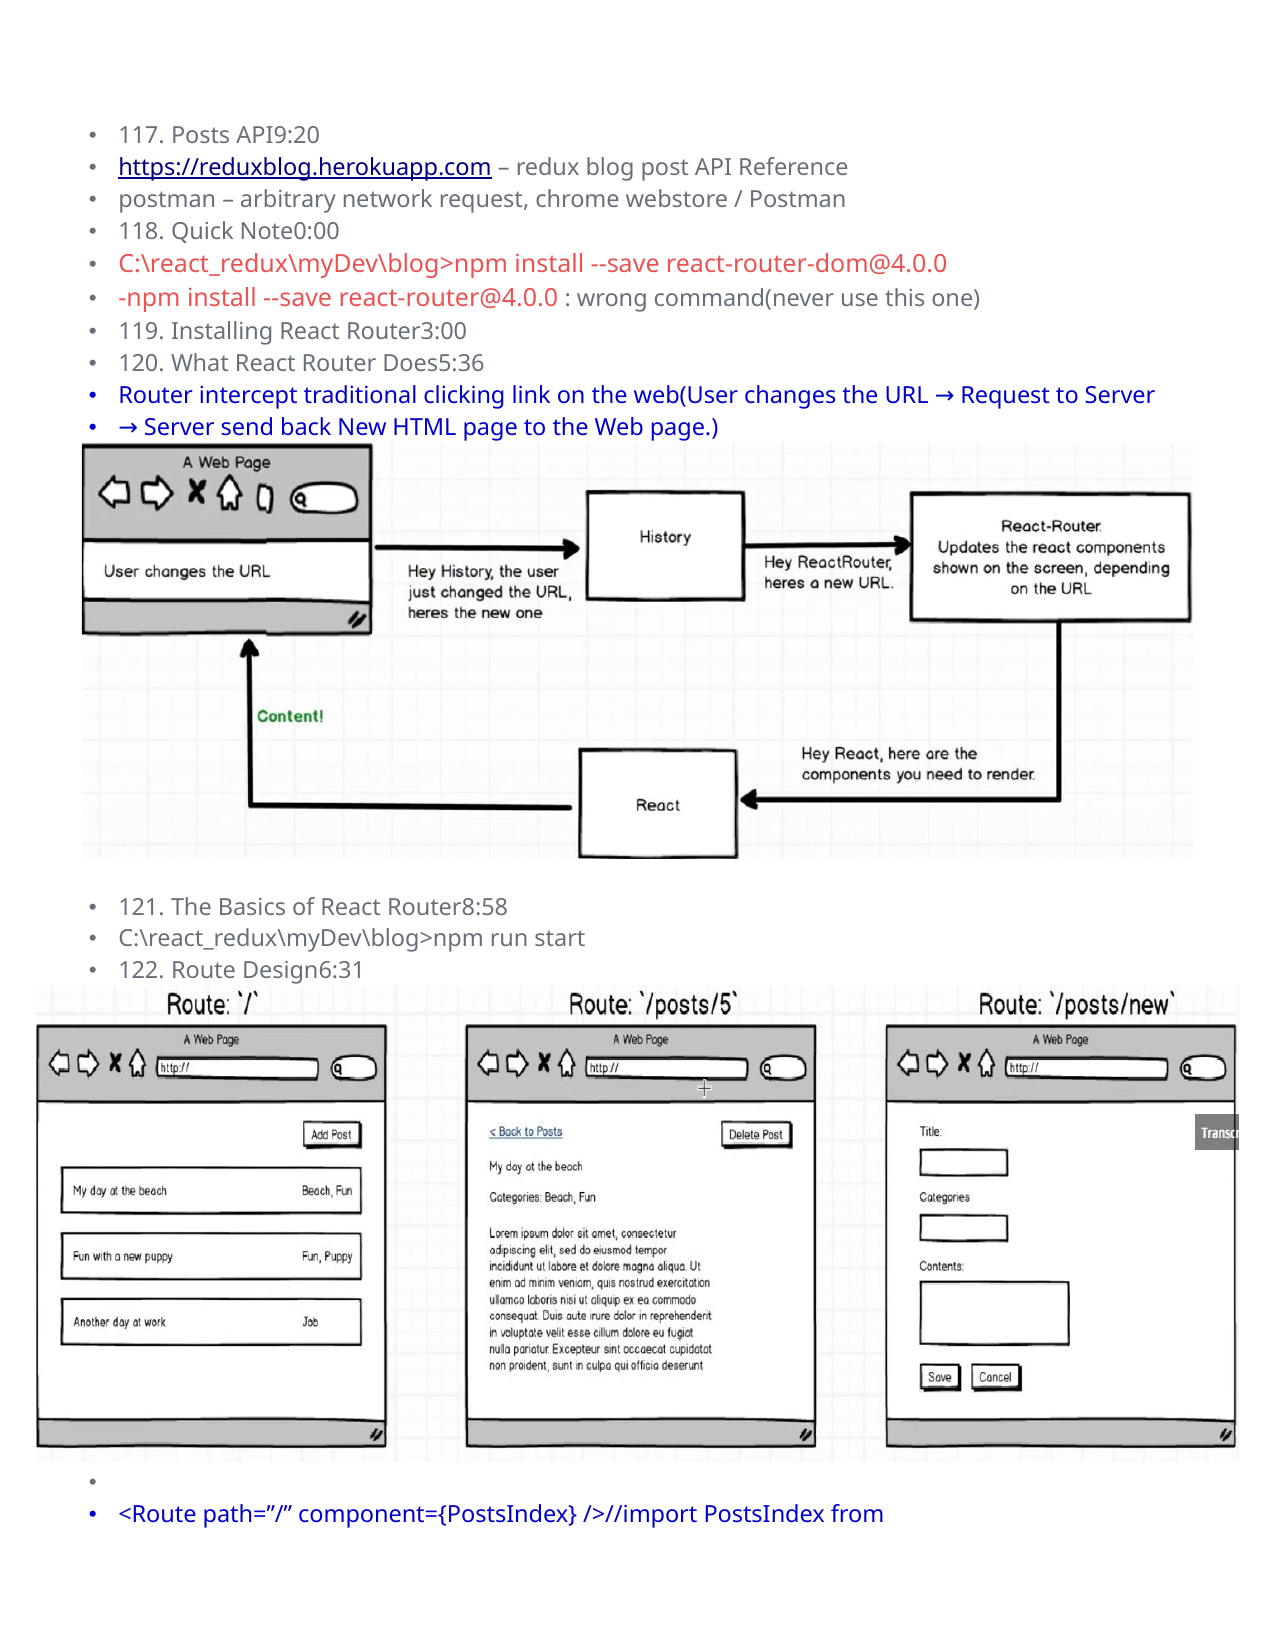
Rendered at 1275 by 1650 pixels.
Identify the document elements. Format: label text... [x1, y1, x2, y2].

list C:\react_redux\myDev\blog>npm install --save react-router-dom@4.0.0 [118, 246, 1157, 280]
list 122. Route Design6:31 [118, 954, 1157, 985]
picture [36, 985, 1239, 1462]
list -npm install --save react-router@4.0.0 : wrong command(never use this one) [118, 280, 1157, 314]
list <Route path=”/” component={PostsIndex} />//import PostsIndex from [118, 1497, 1157, 1529]
list Router intercept traditional clicking link on the web(User changes the URL → Request to Server [118, 378, 1157, 410]
list postman – arbitrary network request, chrome webstore / Postman [118, 182, 1157, 214]
list C:\react_redux\myDev\blog>npm run start [118, 922, 1157, 954]
list 117. Posts API9:20 [118, 118, 1157, 150]
list 119. Installing React Router3:00 [118, 314, 1157, 346]
list 120. What React Router Does5:36 [118, 346, 1157, 378]
list 118. Quick Note0:00 [118, 214, 1157, 246]
list → Server send back New HTML page to the Web page.) [118, 410, 1157, 442]
picture [81, 442, 1194, 859]
list 121. The Basics of React Router8:58 [118, 859, 1157, 922]
list https://reduxblog.herokuapp.com – redux blog post API Reference [118, 150, 1157, 182]
